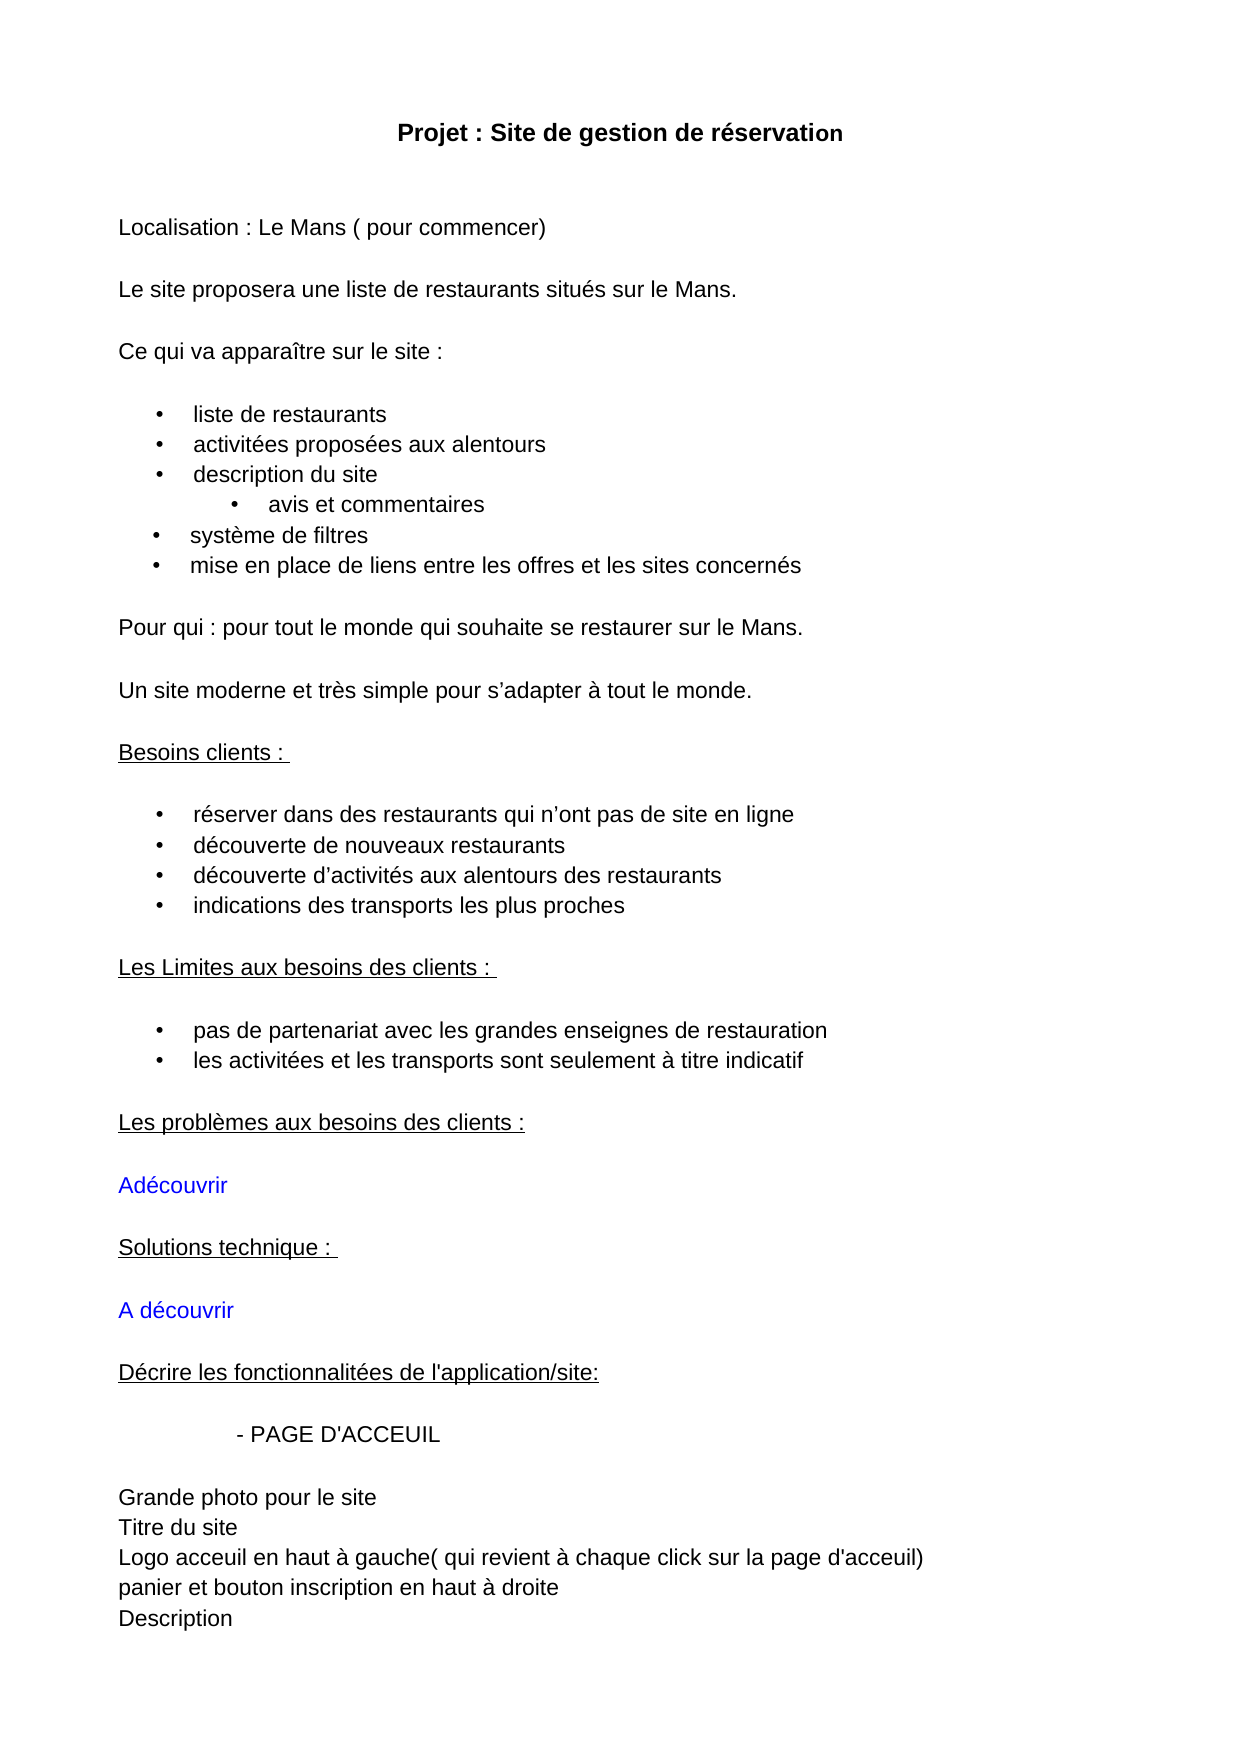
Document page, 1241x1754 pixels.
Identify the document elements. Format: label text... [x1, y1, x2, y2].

list mise en place de liens entre les offres et les sites concernés [152, 552, 1122, 578]
text Description [118, 1604, 1122, 1631]
text Le site proposera une liste de restaurants situés sur le Mans. [118, 276, 1122, 302]
text Titre du site [118, 1514, 1122, 1540]
text Pour qui : pour tout le monde qui souhaite se restaurer sur le Mans. [118, 614, 1122, 641]
list système de filtres [152, 522, 1122, 548]
text Localisation : Le Mans ( pour commencer) [118, 213, 1122, 240]
list liste de restaurants [156, 401, 1122, 427]
list découverte d’activités aux alentours des restaurants [156, 862, 1122, 888]
list découverte de nouveaux restaurants [156, 832, 1122, 858]
text Ce qui va apparaître sur le site : [118, 338, 1122, 365]
text Solutions technique : [118, 1234, 1122, 1261]
text Les Limites aux besoins des clients : [118, 954, 1122, 981]
list description du site [156, 461, 1122, 487]
list avis et commentaires [231, 491, 1122, 518]
text Grande photo pour le site [118, 1484, 1122, 1510]
text A découvrir [118, 1297, 1122, 1323]
text - PAGE D'ACCEUIL [118, 1421, 1122, 1448]
text Besoins clients : [118, 739, 1122, 765]
list activitées proposées aux alentours [156, 431, 1122, 457]
text Les problèmes aux besoins des clients : [118, 1109, 1122, 1136]
list réserver dans des restaurants qui n’ont pas de site en ligne [156, 801, 1122, 828]
text Logo acceuil en haut à gauche( qui revient à chaque click sur la page d'acceuil) [118, 1544, 1122, 1571]
text Décrire les fonctionnalitées de l'application/site: [118, 1359, 1122, 1385]
text Adécouvrir [118, 1172, 1122, 1198]
list indications des transports les plus proches [156, 892, 1122, 918]
list pas de partenariat avec les grandes enseignes de restauration [156, 1017, 1122, 1043]
text Projet : Site de gestion de réservation [118, 118, 1122, 147]
text Un site moderne et très simple pour s’adapter à tout le monde. [118, 677, 1122, 703]
list les activitées et les transports sont seulement à titre indicatif [156, 1047, 1122, 1073]
text panier et bouton inscription en haut à droite [118, 1574, 1122, 1601]
